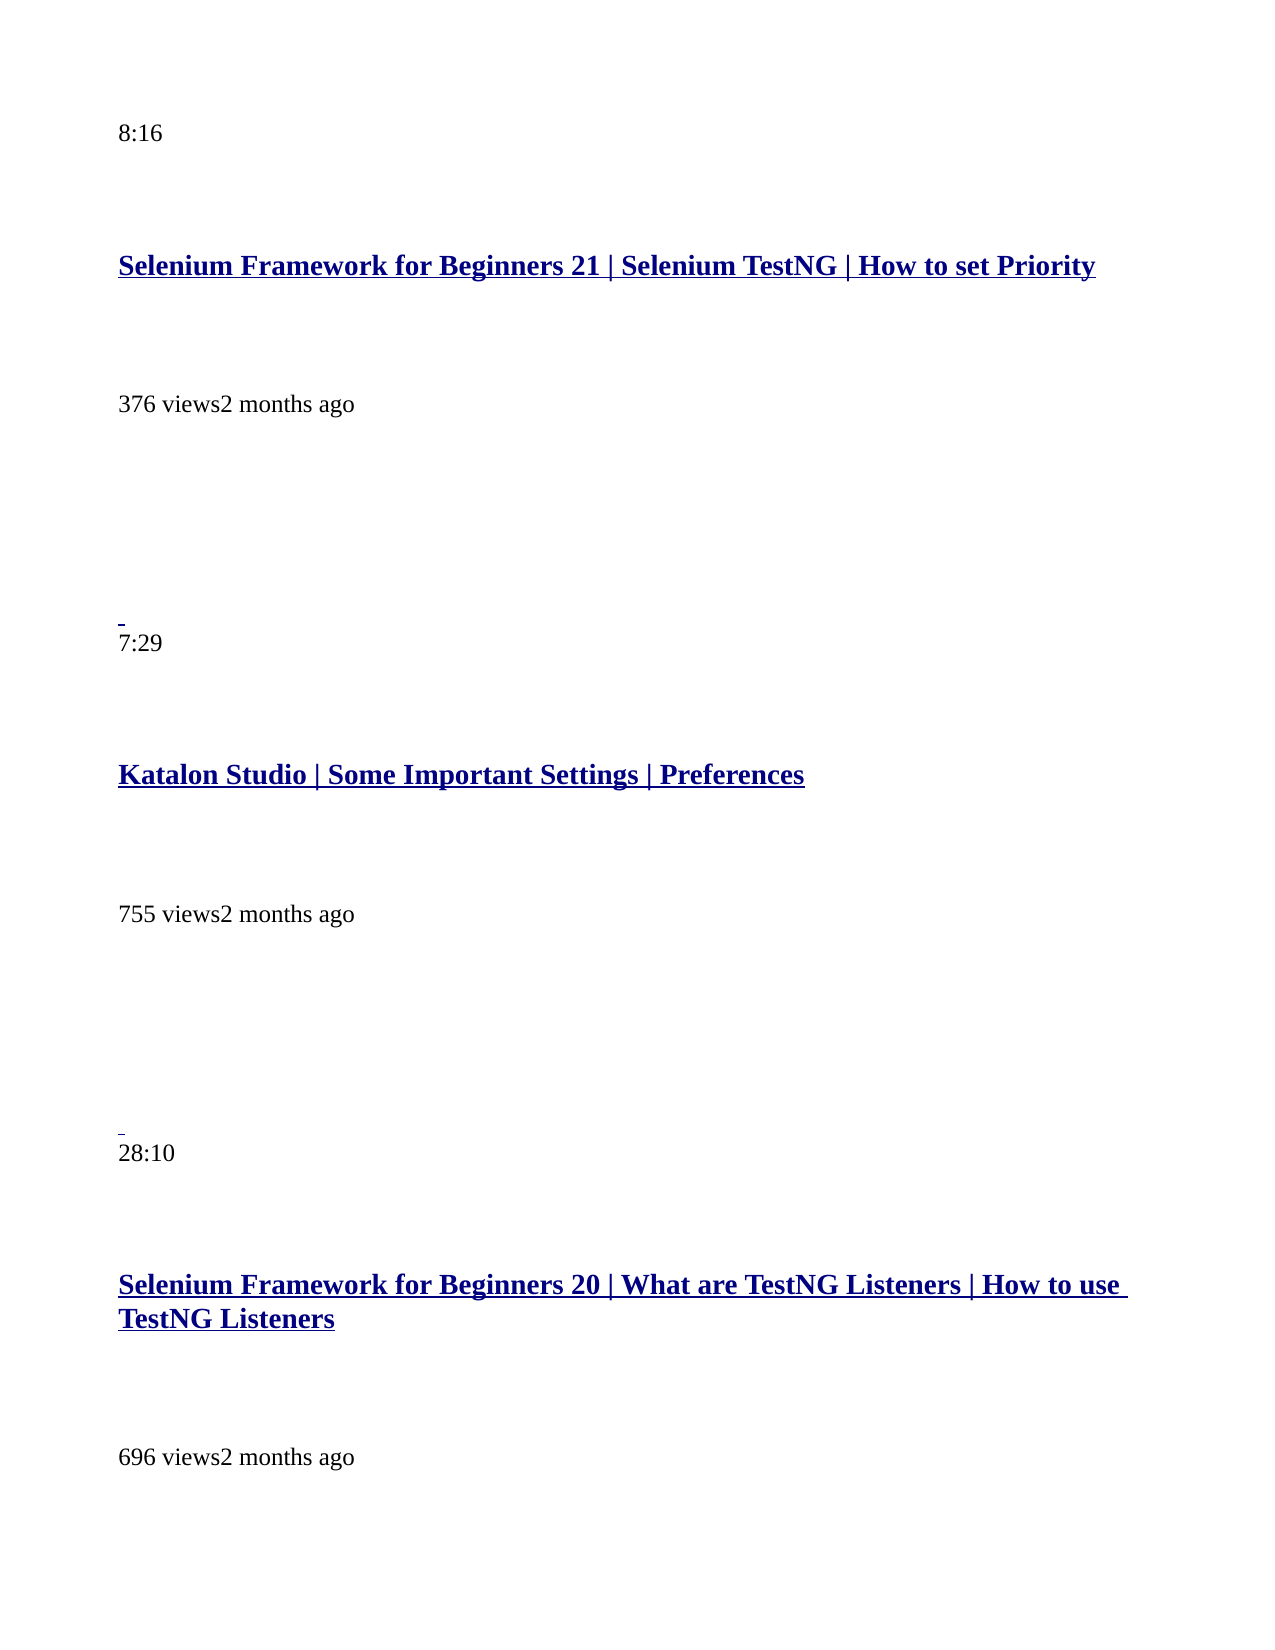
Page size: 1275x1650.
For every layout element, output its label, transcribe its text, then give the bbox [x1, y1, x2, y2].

text 8:16 [118, 118, 1157, 147]
text 696 views2 months ago [118, 1442, 1157, 1471]
text 7:29 [118, 628, 1157, 657]
subtitle Selenium Framework for Beginners 21 | Selenium TestNG | How to set Priority [118, 248, 1157, 281]
subtitle Selenium Framework for Beginners 20 | What are TestNG Listeners | How to use TestNG Listeners [118, 1267, 1157, 1334]
text 755 views2 months ago [118, 899, 1157, 927]
subtitle Katalon Studio | Some Important Settings | Preferences [118, 757, 1157, 791]
text 376 views2 months ago [118, 389, 1157, 418]
text 28:10 [118, 1138, 1157, 1166]
